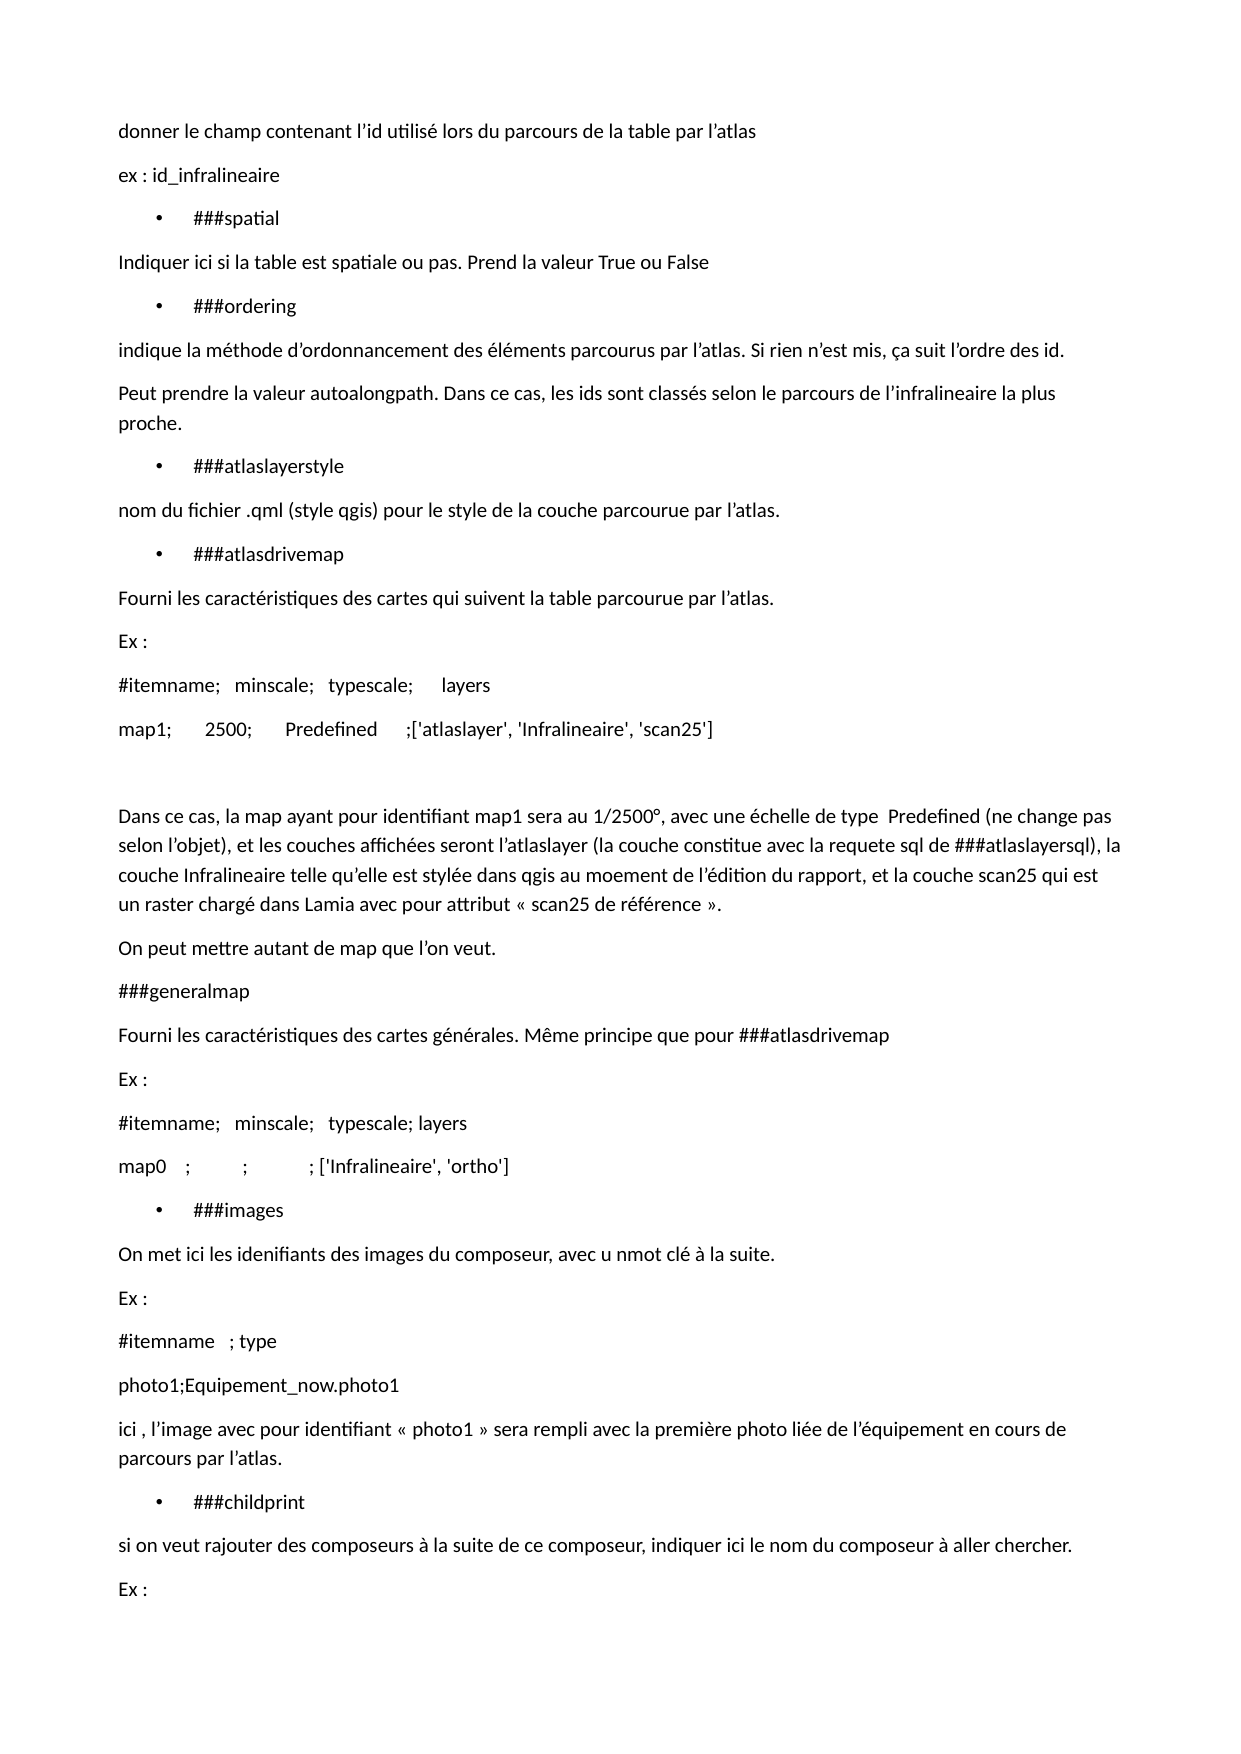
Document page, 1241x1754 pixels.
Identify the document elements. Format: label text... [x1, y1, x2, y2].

text #itemname; minscale; typescale; layers [118, 1110, 1122, 1135]
text Fourni les caractéristiques des cartes générales. Même principe que pour ###atlasdrivemap [118, 1022, 1122, 1048]
text Ex : [118, 1576, 1122, 1602]
text Ex : [118, 628, 1122, 654]
text ici , l’image avec pour identifiant « photo1 » sera rempli avec la première photo liée de l’équipement en cours de parcours par l’atlas. [118, 1416, 1122, 1471]
text donner le champ contenant l’id utilisé lors du parcours de la table par l’atlas [118, 118, 1122, 143]
list ###atlasdrivemap [156, 541, 1122, 566]
text Ex : [118, 1285, 1122, 1310]
list ###spatial [156, 206, 1122, 231]
text indique la méthode d’ordonnancement des éléments parcourus par l’atlas. Si rien n’est mis, ça suit l’ordre des id. [118, 337, 1122, 362]
text Dans ce cas, la map ayant pour identifiant map1 sera au 1/2500°, avec une échelle de type Predefined (ne change pas selon l’objet), et les couches affichées seront l’atlaslayer (la couche constitue avec la requete sql de ###atlaslayersql), la couche Infralineaire telle qu’elle est stylée dans qgis au moement de l’édition du rapport, et la couche scan25 qui est un raster chargé dans Lamia avec pour attribut « scan25 de référence ». [118, 803, 1122, 916]
text Indiquer ici si la table est spatiale ou pas. Prend la valeur True ou False [118, 249, 1122, 275]
list ###ordering [156, 293, 1122, 318]
text Peut prendre la valeur autoalongpath. Dans ce cas, les ids sont classés selon le parcours de l’infralineaire la plus proche. [118, 381, 1122, 435]
list ###images [156, 1197, 1122, 1223]
text Fourni les caractéristiques des cartes qui suivent la table parcourue par l’atlas. [118, 585, 1122, 610]
text #itemname ; type [118, 1328, 1122, 1354]
text ex : id_infralineaire [118, 162, 1122, 187]
list ###atlaslayerstyle [156, 453, 1122, 479]
text #itemname; minscale; typescale; layers [118, 672, 1122, 698]
text map0 ; ; ; ['Infralineaire', 'ortho'] [118, 1153, 1122, 1179]
text nom du fichier .qml (style qgis) pour le style de la couche parcourue par l’atlas. [118, 497, 1122, 523]
text map1; 2500; Predefined ;['atlaslayer', 'Infralineaire', 'scan25'] [118, 716, 1122, 741]
text On met ici les idenifiants des images du composeur, avec u nmot clé à la suite. [118, 1241, 1122, 1266]
text photo1;Equipement_now.photo1 [118, 1372, 1122, 1398]
text On peut mettre autant de map que l’on veut. [118, 935, 1122, 960]
text ###generalmap [118, 978, 1122, 1004]
text si on veut rajouter des composeurs à la suite de ce composeur, indiquer ici le nom du composeur à aller chercher. [118, 1533, 1122, 1558]
list ###childprint [156, 1489, 1122, 1514]
text Ex : [118, 1066, 1122, 1091]
